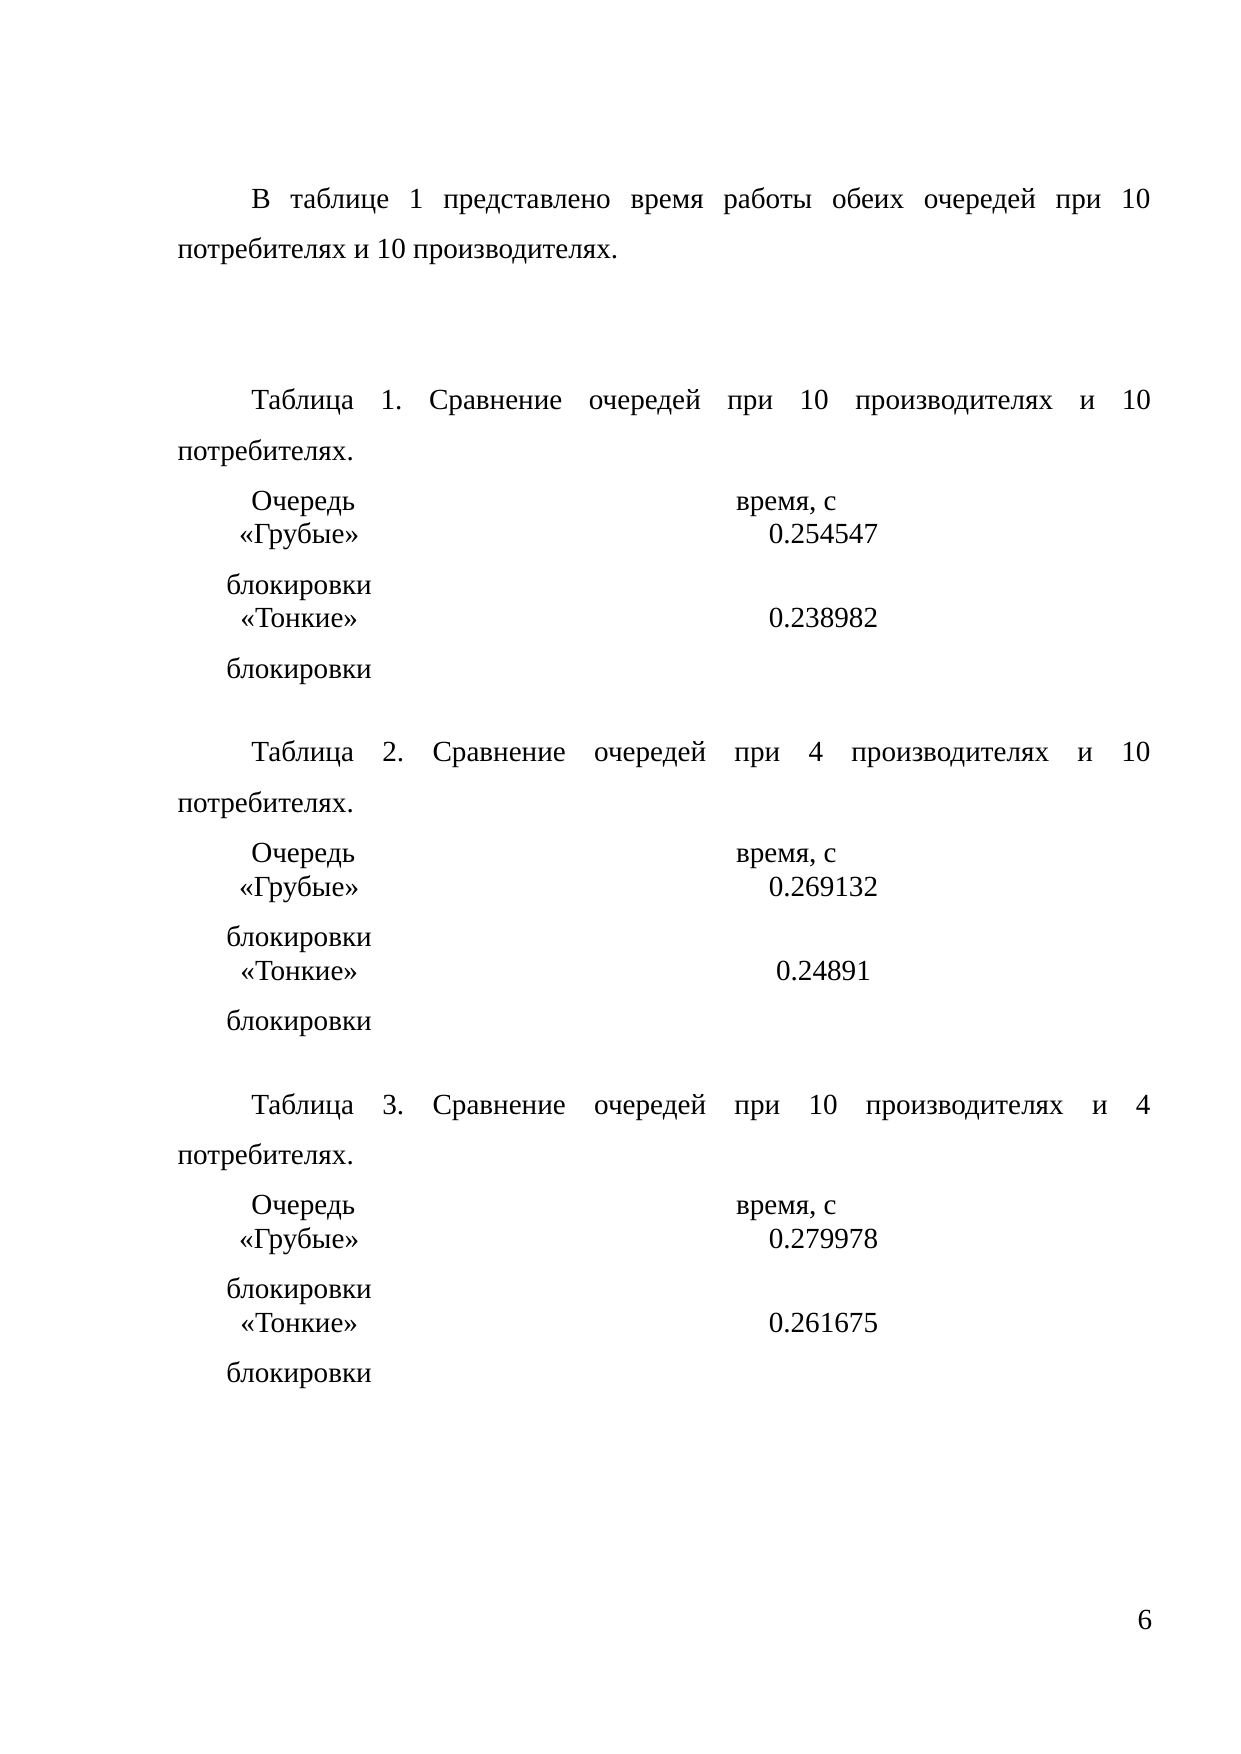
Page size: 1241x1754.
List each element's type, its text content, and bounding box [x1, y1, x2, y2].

table_header время, с [421, 483, 1152, 517]
text Таблица 3. Сравнение очередей при 10 производителях и 4 потребителях. [177, 1087, 1152, 1171]
table_cell 0.238982 [421, 600, 1152, 684]
text Таблица 1. Сравнение очередей при 10 производителях и 10 потребителях. [177, 382, 1152, 466]
table_header время, с [421, 835, 1152, 869]
table_cell «Тонкие» блокировки [177, 600, 421, 684]
table_cell 0.254547 [421, 517, 1152, 600]
text В таблице 1 представлено время работы обеих очередей при 10 потребителях и 10 производителях. [177, 181, 1152, 265]
table_cell 0.24891 [421, 953, 1152, 1036]
table_header Очередь [177, 1188, 421, 1221]
table_cell 0.261675 [421, 1305, 1152, 1389]
text Таблица 2. Сравнение очередей при 4 производителях и 10 потребителях. [177, 734, 1152, 818]
table_header Очередь [177, 835, 421, 869]
table_header время, с [421, 1188, 1152, 1221]
table_cell 0.279978 [421, 1221, 1152, 1305]
table_cell «Тонкие» блокировки [177, 1305, 421, 1389]
table_cell «Грубые» блокировки [177, 869, 421, 953]
table_cell «Тонкие» блокировки [177, 953, 421, 1036]
table_cell 0.269132 [421, 869, 1152, 953]
table_cell «Грубые» блокировки [177, 1221, 421, 1305]
table_header Очередь [177, 483, 421, 517]
table_cell «Грубые» блокировки [177, 517, 421, 600]
